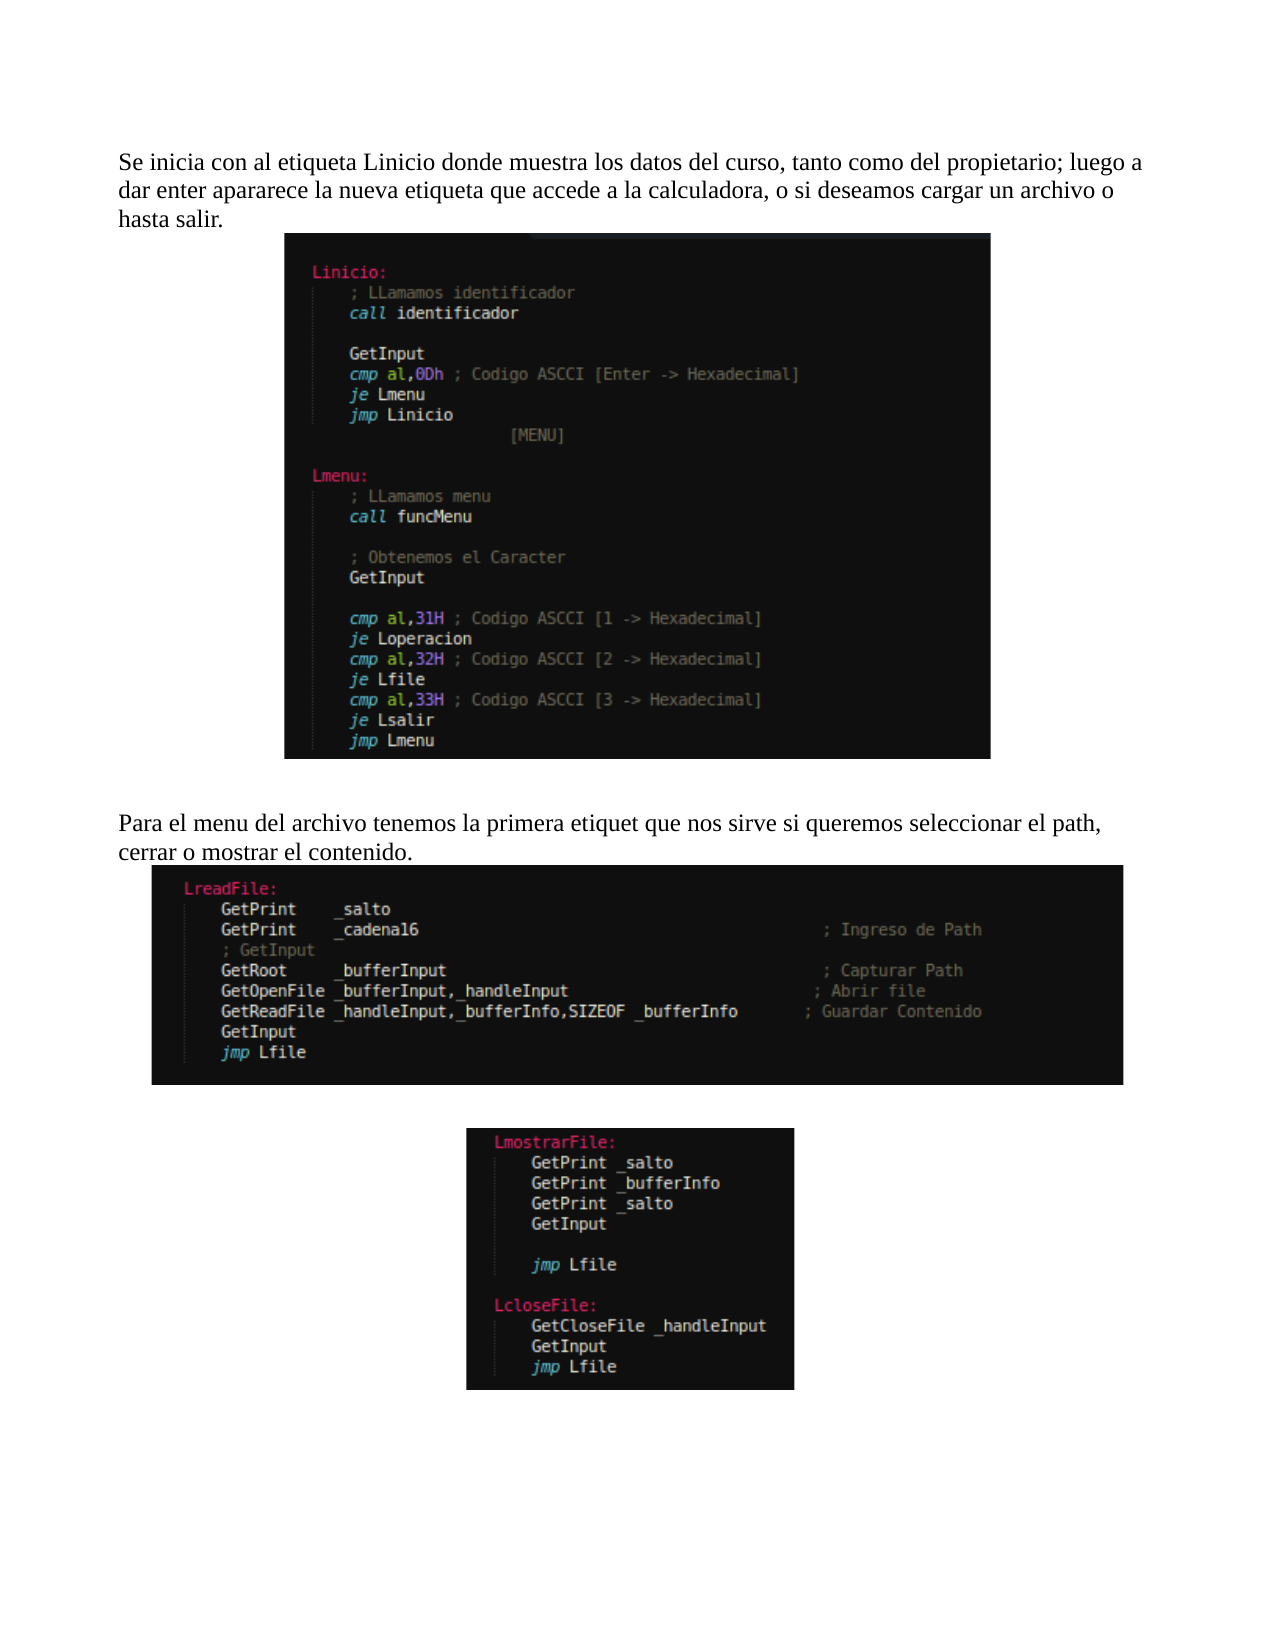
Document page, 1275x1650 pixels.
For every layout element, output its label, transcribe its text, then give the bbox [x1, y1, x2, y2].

text Para el menu del archivo tenemos la primera etiquet que nos sirve si queremos seleccionar el path, cerrar o mostrar el contenido. [118, 808, 1157, 866]
picture [284, 233, 991, 759]
picture [151, 865, 1124, 1085]
picture [466, 1128, 795, 1390]
text Se inicia con al etiqueta Linicio donde muestra los datos del curso, tanto como del propietario; luego a dar enter apararece la nueva etiqueta que accede a la calculadora, o si deseamos cargar un archivo o hasta salir. [118, 147, 1157, 233]
